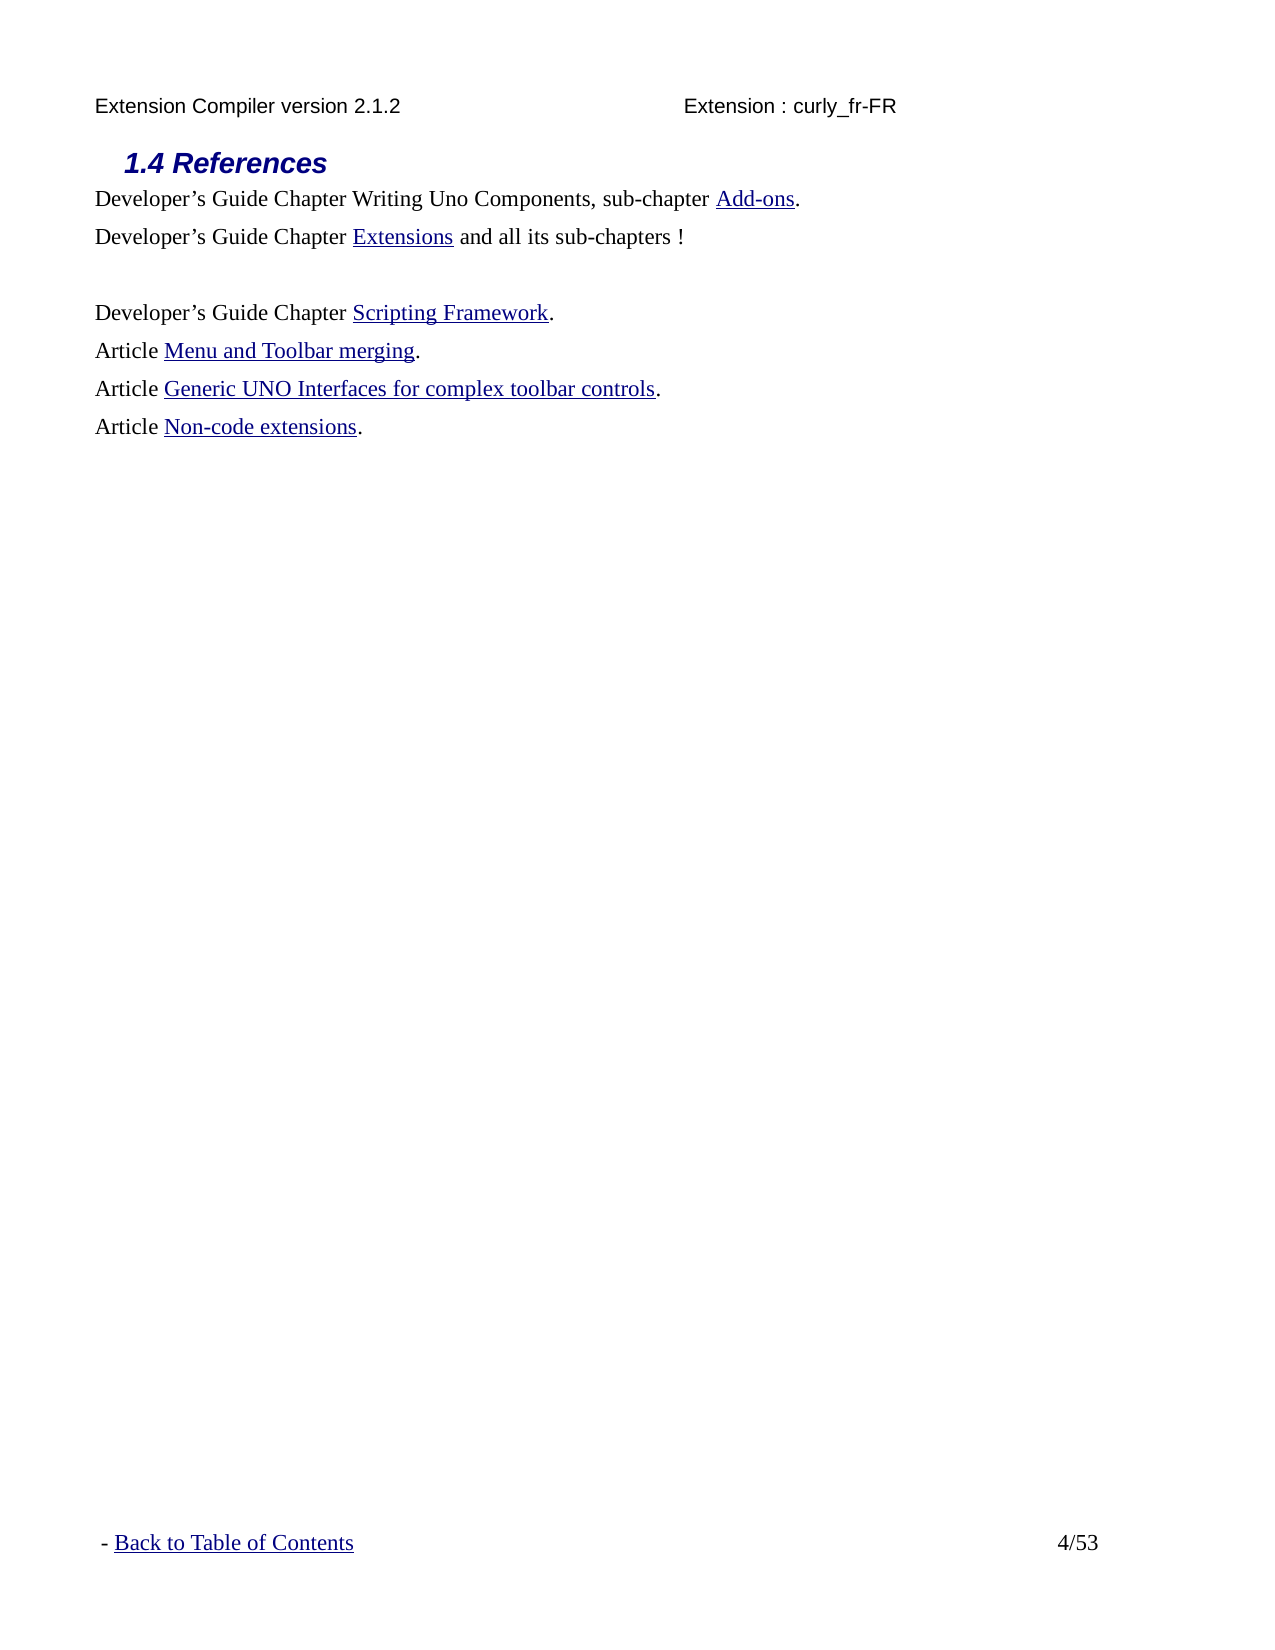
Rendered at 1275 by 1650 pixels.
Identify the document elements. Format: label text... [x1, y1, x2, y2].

text Article Menu and Toolbar merging. [94, 338, 1181, 363]
text Developer’s Guide Chapter Scripting Framework. [94, 300, 1181, 326]
text Article Non-code extensions. [94, 414, 1181, 439]
subtitle References [124, 147, 1181, 180]
text Developer’s Guide Chapter Writing Uno Components, sub-chapter Add-ons. [94, 186, 1181, 211]
text Developer’s Guide Chapter Extensions and all its sub-chapters ! [94, 224, 1181, 249]
text Article Generic UNO Interfaces for complex toolbar controls. [94, 376, 1181, 402]
